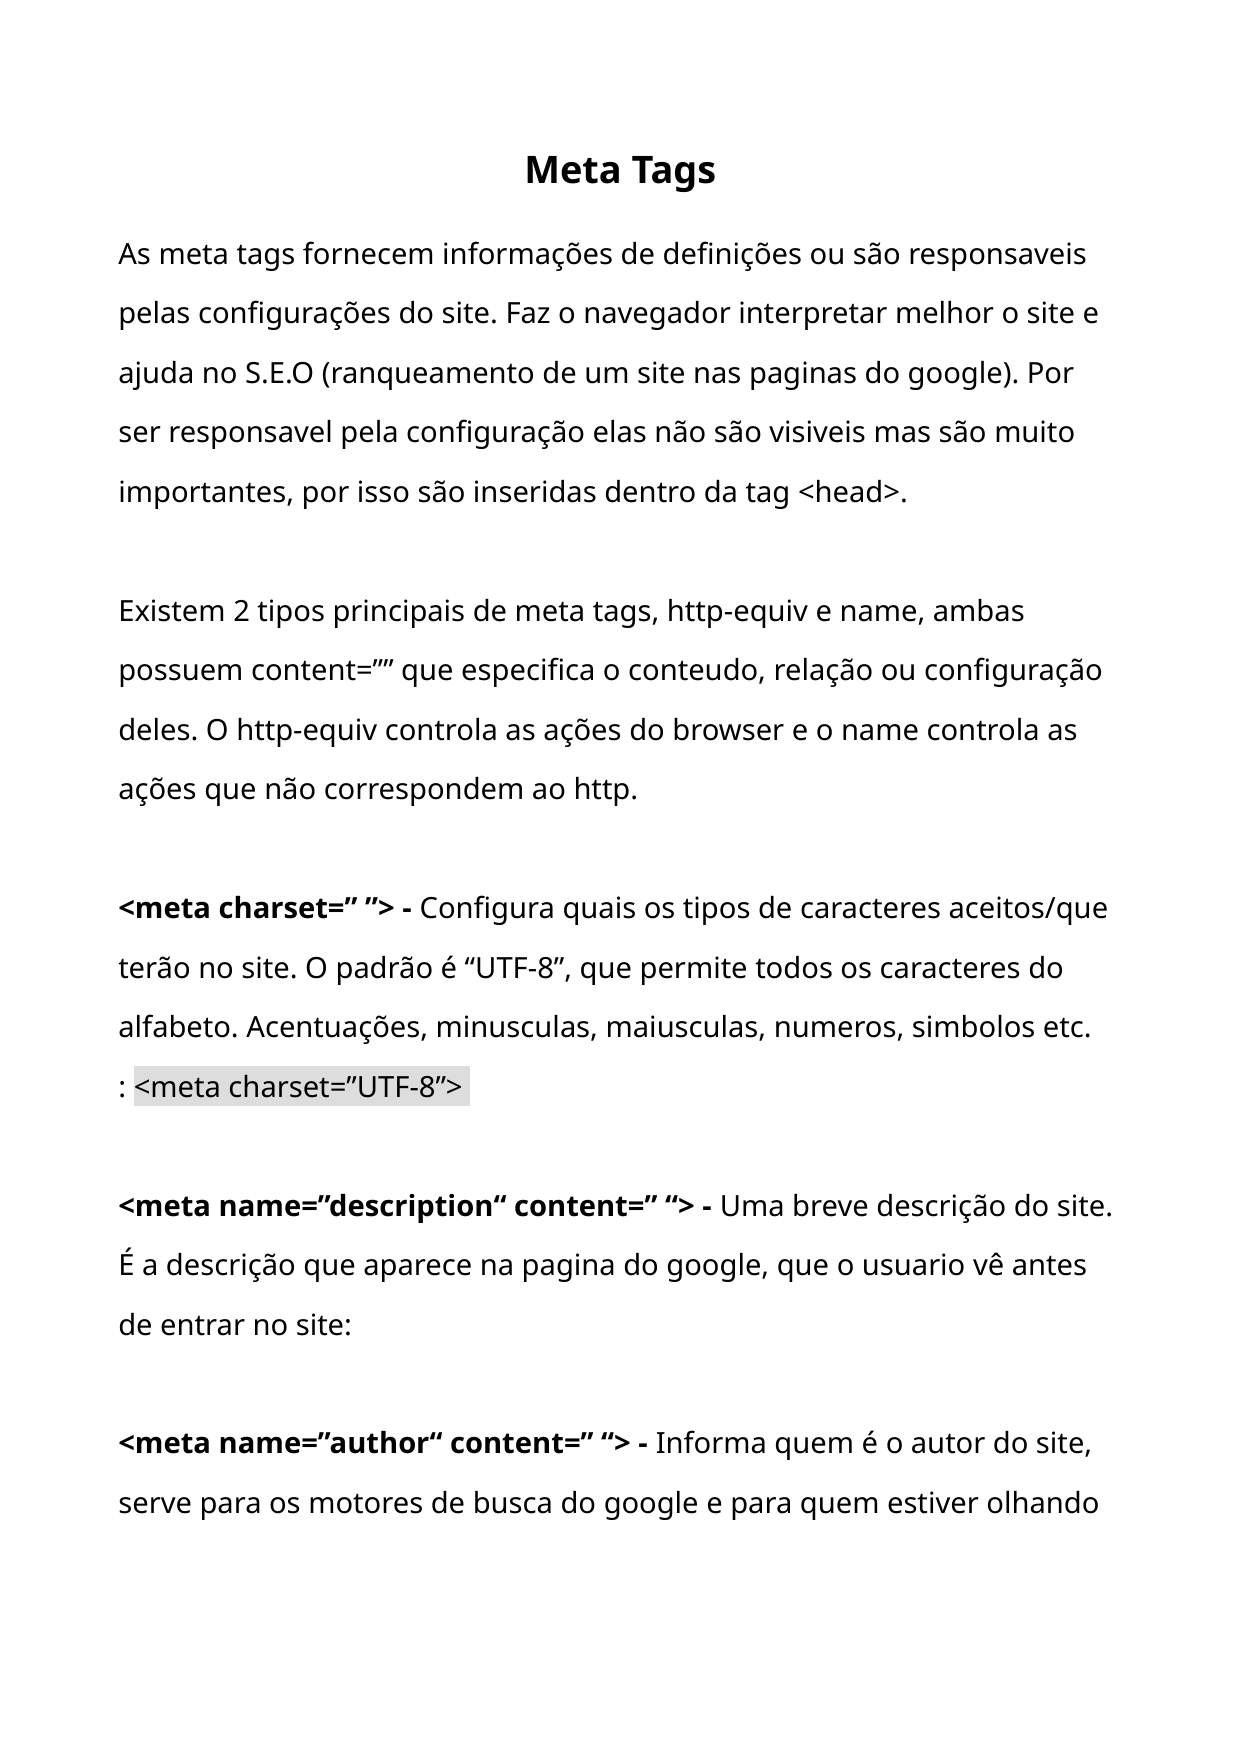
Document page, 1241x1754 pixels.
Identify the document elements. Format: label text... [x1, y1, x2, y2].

text As meta tags fornecem informações de definições ou são responsaveis pelas configurações do site. Faz o navegador interpretar melhor o site e ajuda no S.E.O (ranqueamento de um site nas paginas do google). Por ser responsavel pela configuração elas não são visiveis mas são muito importantes, por isso são inseridas dentro da tag <head>. [118, 233, 1122, 511]
text <meta charset=” ”> - Configura quais os tipos de caracteres aceitos/que terão no site. O padrão é “UTF-8”, que permite todos os caracteres do alfabeto. Acentuações, minusculas, maiusculas, numeros, simbolos etc. [118, 887, 1122, 1046]
text Existem 2 tipos principais de meta tags, http-equiv e name, ambas possuem content=”” que especifica o conteudo, relação ou configuração deles. O http-equiv controla as ações do browser e o name controla as ações que não correspondem ao http. [118, 590, 1122, 808]
text : <meta charset=”UTF-8”> [118, 1066, 1122, 1106]
text <meta name=”author“ content=” “> - Informa quem é o autor do site, serve para os motores de busca do google e para quem estiver olhando [118, 1423, 1122, 1522]
subtitle Meta Tags [118, 143, 1122, 195]
text <meta name=”description“ content=” “> - Uma breve descrição do site. É a descrição que aparece na pagina do google, que o usuario vê antes de entrar no site: [118, 1185, 1122, 1343]
